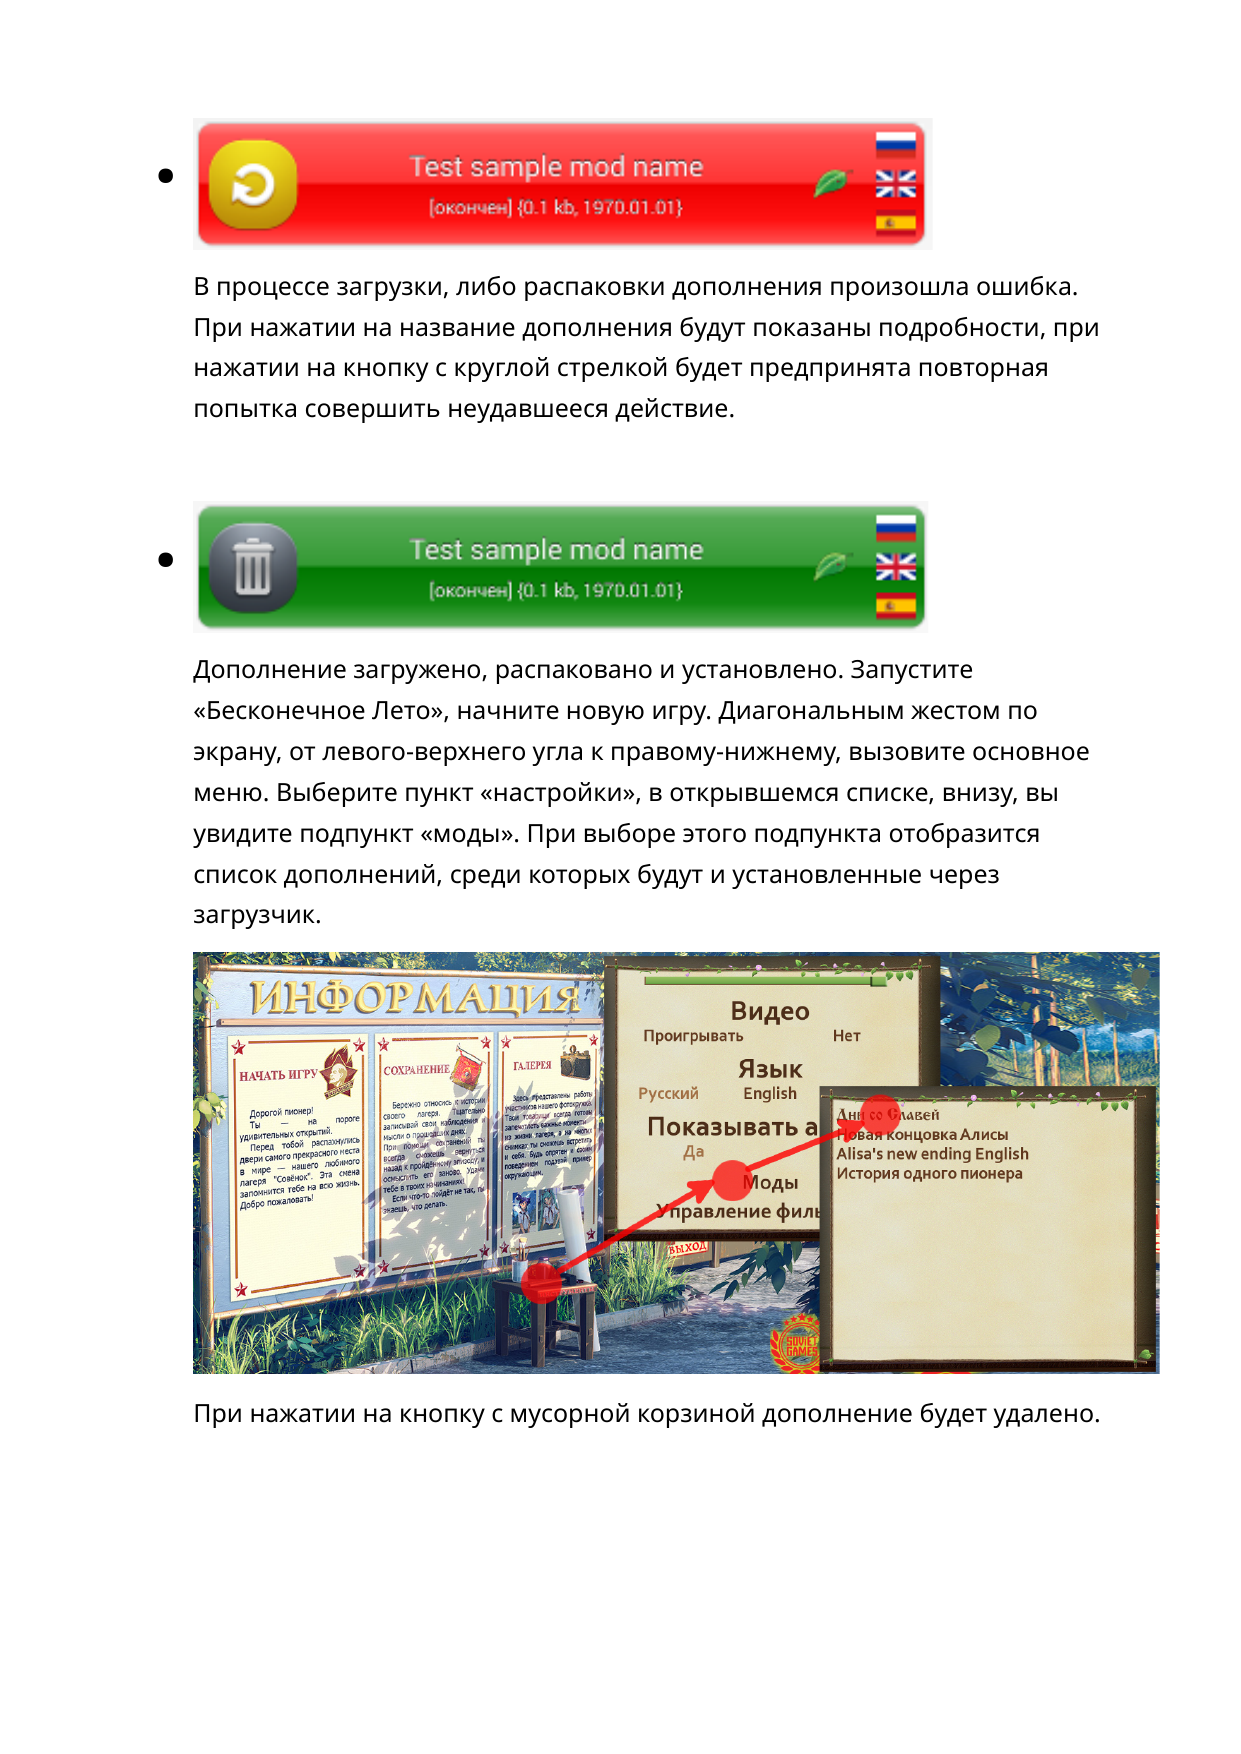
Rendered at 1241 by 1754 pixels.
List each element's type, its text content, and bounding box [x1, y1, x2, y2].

picture [193, 118, 933, 250]
list При нажатии на кнопку с мусорной корзиной дополнение будет удалено. [156, 1395, 1122, 1429]
picture [193, 952, 1160, 1374]
picture [193, 501, 929, 633]
list Дополнение загружено, распаковано и установлено. Запустите «Бесконечное Лето», начните новую игру. Диагональным жестом по экрану, от левого-верхнего угла к правому-нижнему, вызовите основное меню. Выберите пункт «настройки», в открывшемся списке, внизу, вы увидите подпункт «моды». При выборе этого подпункта отобразится список дополнений, среди которых будут и установленные через загрузчик. [156, 652, 1122, 931]
list В процессе загрузки, либо распаковки дополнения произошла ошибка. При нажатии на название дополнения будут показаны подробности, при нажатии на кнопку с круглой стрелкой будет предпринята повторная попытка совершить неудавшееся действие. [156, 268, 1122, 425]
